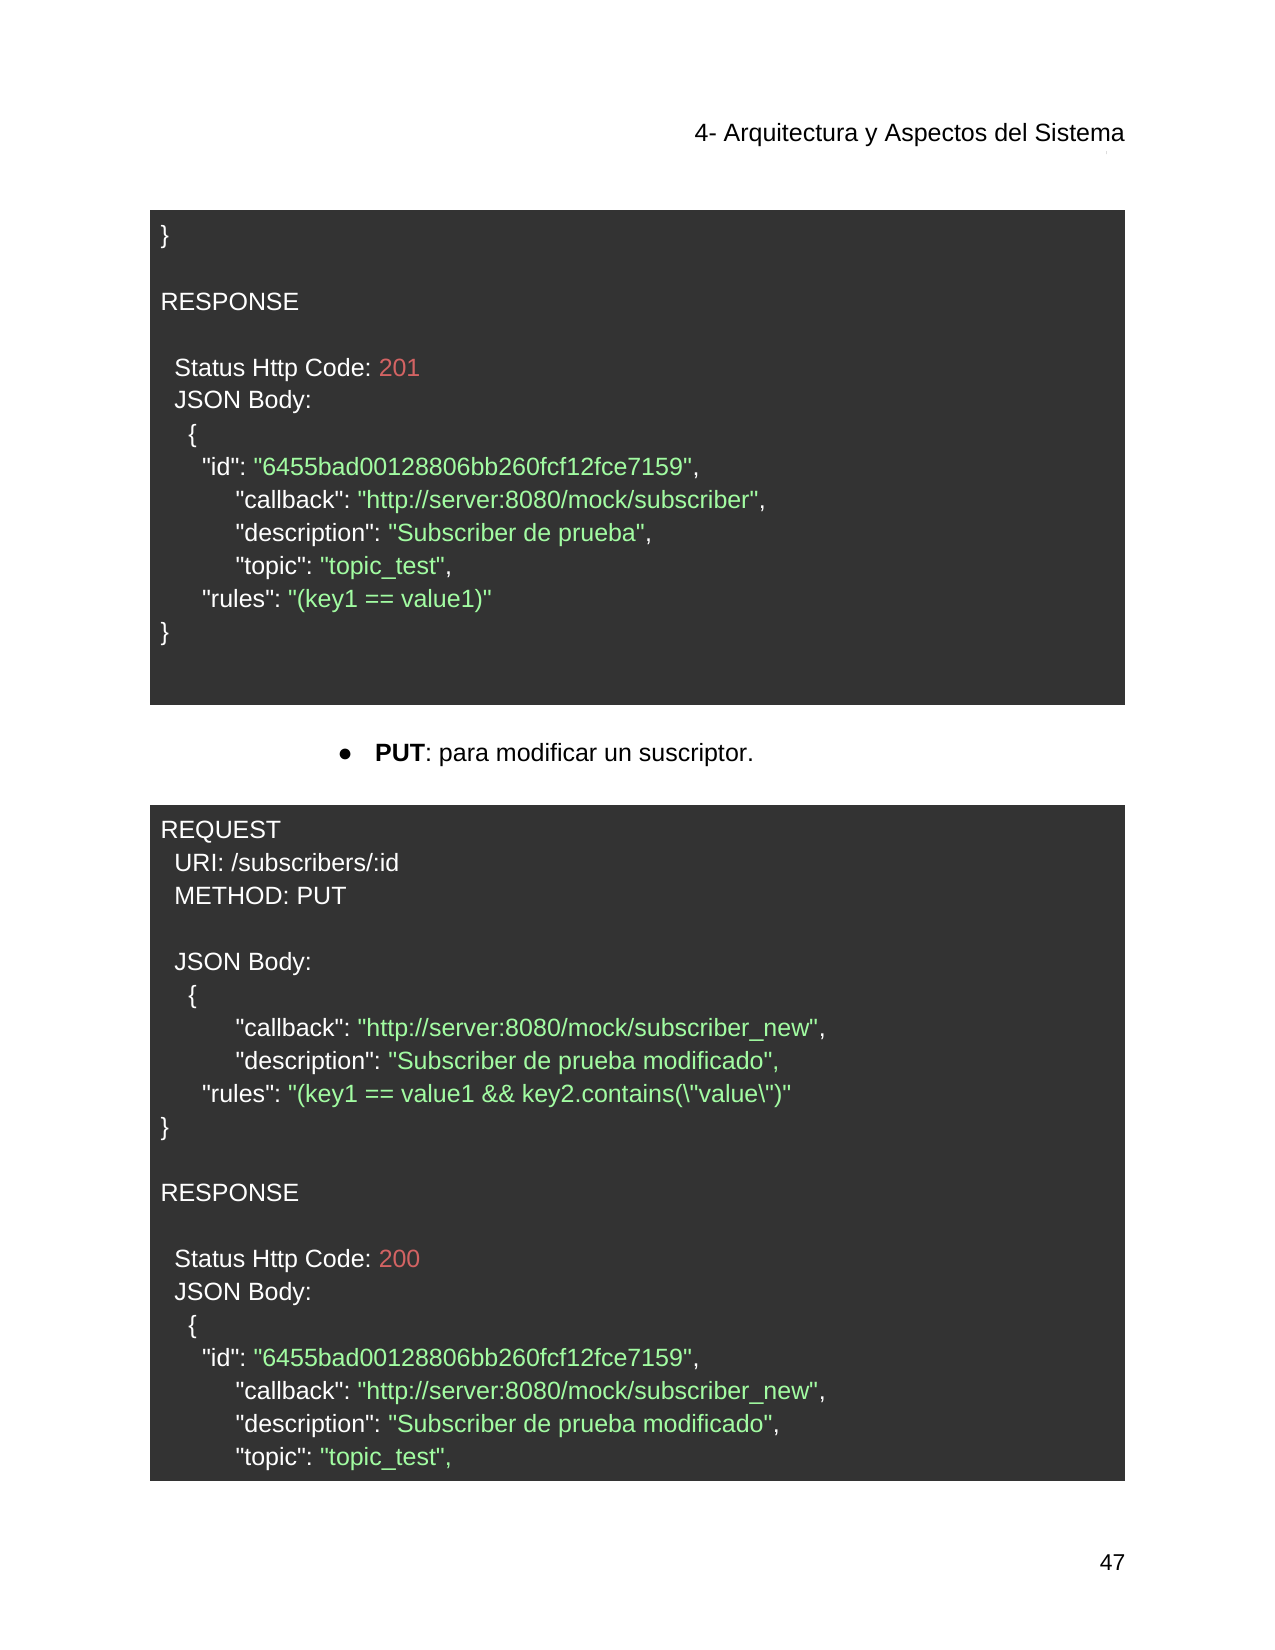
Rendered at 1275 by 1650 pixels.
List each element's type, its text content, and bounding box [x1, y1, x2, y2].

table_cell [150, 656, 1125, 705]
table_header REQUEST URI: /subscribers/:id METHOD: PUT JSON Body: { "callback": "http://server:8080/mock/subscriber_new", "description": "Subscriber de prueba modificado", "rules": "(key1 == value1 && key2.contains(\"value\")" } RESPONSE Status Http Code: 200 JSON Body: { "id": "6455bad00128806bb260fcf12fce7159", "callback": "http://server:8080/mock/subscriber_new", "description": "Subscriber de prueba modificado", "topic": "topic_test", [150, 805, 1125, 1481]
table_header } RESPONSE Status Http Code: 201 JSON Body: { "id": "6455bad00128806bb260fcf12fce7159", "callback": "http://server:8080/mock/subscriber", "description": "Subscriber de prueba", "topic": "topic_test", "rules": "(key1 == value1)" } [150, 210, 1125, 656]
list PUT: para modificar un suscriptor. [337, 738, 1125, 767]
